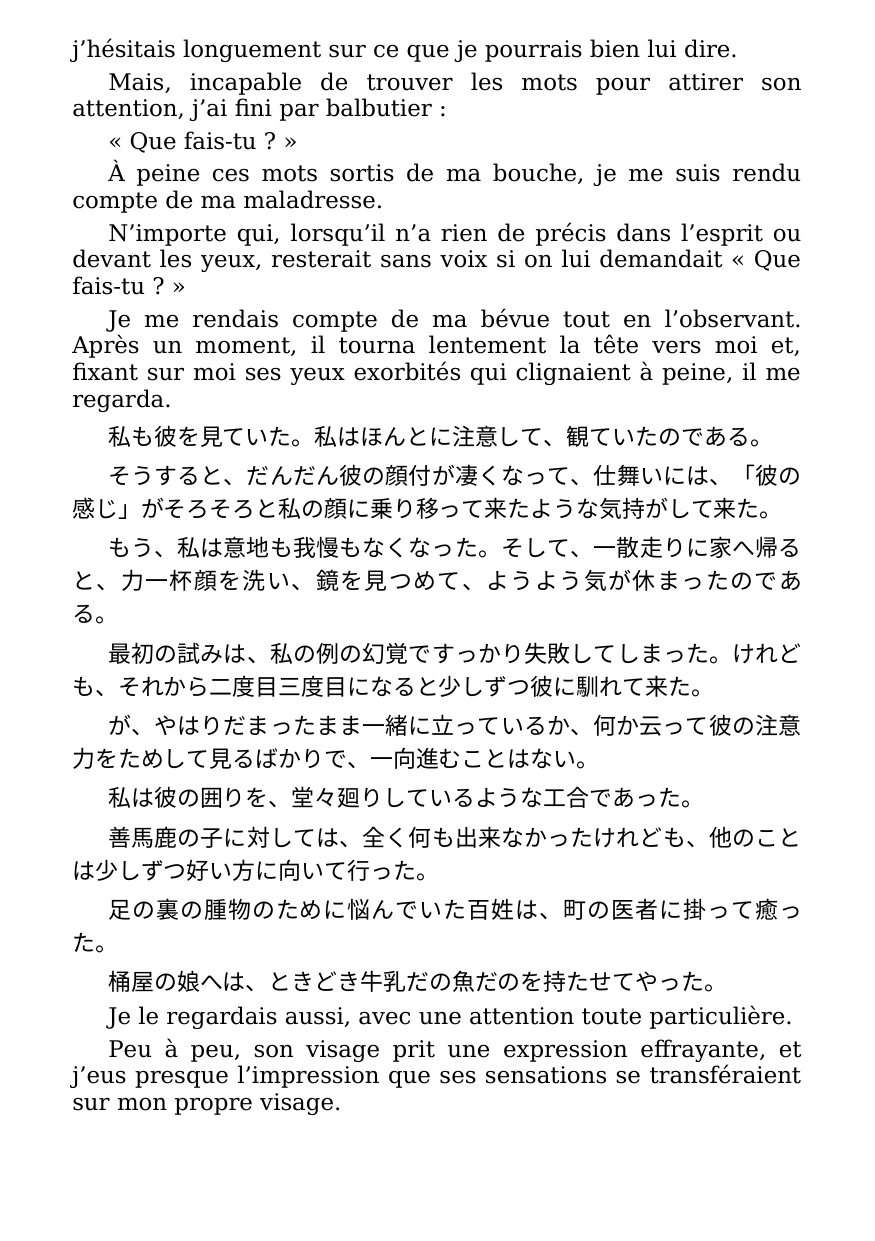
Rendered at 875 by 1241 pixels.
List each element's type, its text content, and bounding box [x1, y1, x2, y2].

text Mais, incapable de trouver les mots pour attirer son attention, j’ai fini par balbutier : [72, 69, 802, 122]
text N’importe qui, lorsqu’il n’a rien de précis dans l’esprit ou devant les yeux, resterait sans voix si on lui demandait « Que fais-tu ? » [72, 220, 802, 300]
text 最初の試みは、私の例の幻覚ですっかり失敗してしまった。けれども、それから二度目三度目になると少しずつ彼に馴れて来た。 [72, 636, 802, 702]
text « Que fais-tu ? » [72, 128, 802, 154]
text À peine ces mots sortis de ma bouche, je me suis rendu compte de ma maladresse. [72, 161, 802, 214]
text そうすると、だんだん彼の顔付が凄くなって、仕舞いには、「彼の感じ」がそろそろと私の顔に乗り移って来たような気持がして来た。 [72, 457, 802, 524]
text が、やはりだまったまま一緒に立っているか、何か云って彼の注意力をためして見るばかりで、一向進むことはない。 [72, 708, 802, 774]
text Peu à peu, son visage prit une expression effrayante, et j’eus presque l’impression que ses sensations se transféraient sur mon propre visage. [72, 1036, 802, 1116]
text Je le regardais aussi, avec une attention toute particulière. [72, 1003, 802, 1030]
text 足の裏の腫物のために悩んでいた百姓は、町の医者に掛って癒った。 [72, 892, 802, 958]
text 桶屋の娘へは、ときどき牛乳だの魚だのを持たせてやった。 [72, 964, 802, 997]
text 善馬鹿の子に対しては、全く何も出来なかったけれども、他のことは少しずつ好い方に向いて行った。 [72, 819, 802, 886]
text もう、私は意地も我慢もなくなった。そして、一散走りに家へ帰ると、力一杯顔を洗い、鏡を見つめて、ようよう気が休まったのである。 [72, 530, 802, 629]
text 私は彼の囲りを、堂々廻りしているような工合であった。 [72, 780, 802, 813]
text 私も彼を見ていた。私はほんとに注意して、観ていたのである。 [72, 418, 802, 452]
text j’hésitais longuement sur ce que je pourrais bien lui dire. [72, 36, 802, 63]
text Je me rendais compte de ma bévue tout en l’observant. Après un moment, il tourna lentement la tête vers moi et, fixant sur moi ses yeux exorbités qui clignaient à peine, il me regarda. [72, 306, 802, 412]
